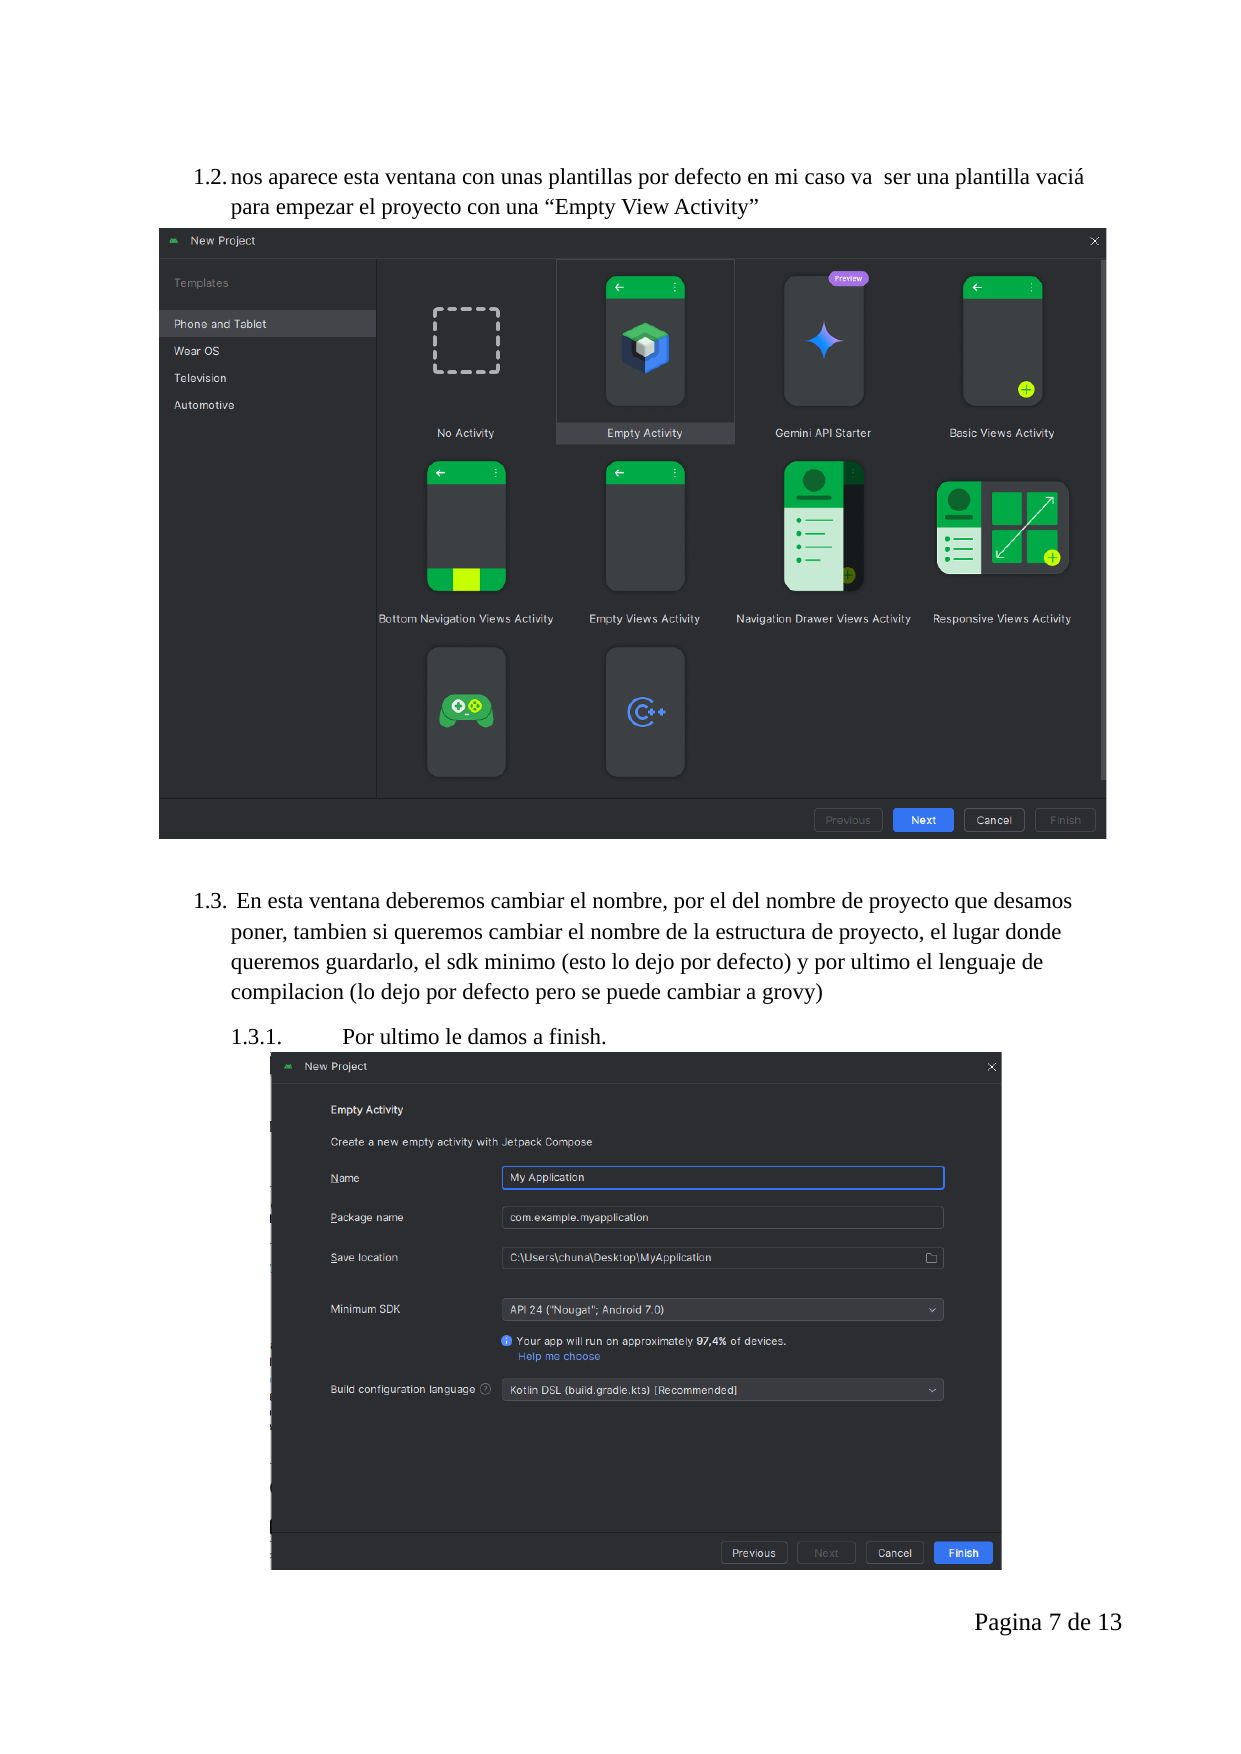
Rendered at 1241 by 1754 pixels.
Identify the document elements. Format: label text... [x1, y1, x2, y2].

list nos aparece esta ventana con unas plantillas por defecto en mi caso va ser una plantilla vaciá para empezar el proyecto con una “Empty View Activity” [193, 163, 1122, 219]
picture [270, 1052, 1002, 1570]
list Por ultimo le damos a finish. [231, 1023, 1122, 1049]
picture [159, 228, 1107, 839]
list En esta ventana deberemos cambiar el nombre, por el del nombre de proyecto que desamos poner, tambien si queremos cambiar el nombre de la estructura de proyecto, el lugar donde queremos guardarlo, el sdk minimo (esto lo dejo por defecto) y por ultimo el lenguaje de compilacion (lo dejo por defecto pero se puede cambiar a grovy) [193, 887, 1122, 1004]
